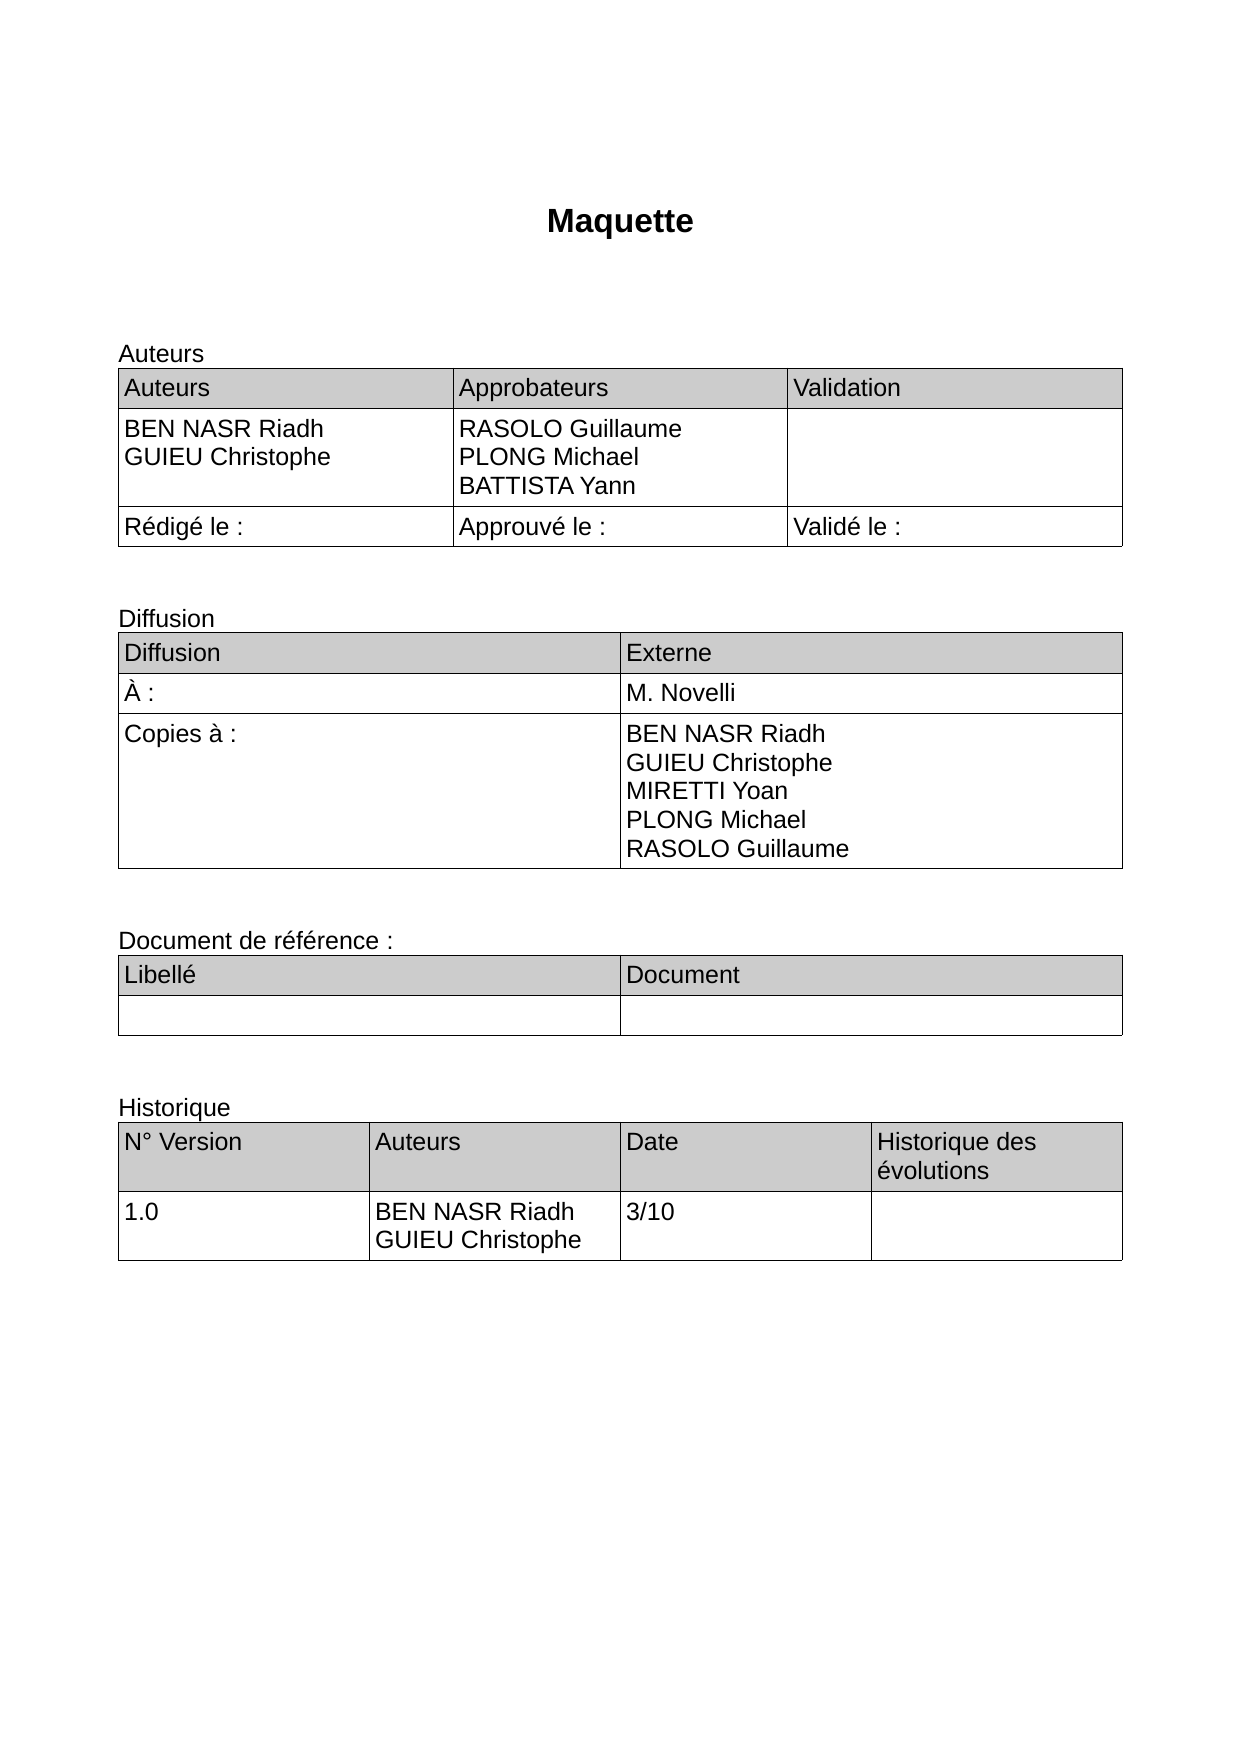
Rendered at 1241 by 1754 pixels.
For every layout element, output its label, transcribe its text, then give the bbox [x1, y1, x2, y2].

table_cell Validé le : [788, 507, 1122, 546]
table_cell Approuvé le : [454, 507, 787, 546]
subtitle Maquette [118, 201, 1122, 240]
table_header Date [621, 1123, 871, 1191]
table_cell [119, 996, 620, 1035]
table_header Auteurs [119, 369, 453, 408]
text Historique [118, 1093, 1122, 1122]
text Document de référence : [118, 926, 1122, 954]
table_cell Rédigé le : [119, 507, 453, 546]
table_cell [788, 409, 1122, 506]
table_cell BEN NASR Riadh GUIEU Christophe [119, 409, 453, 506]
table_header Document [621, 956, 1122, 995]
text Diffusion [118, 603, 1122, 632]
table_cell Copies à : [119, 714, 620, 868]
table_cell BEN NASR Riadh GUIEU Christophe MIRETTI Yoan PLONG Michael RASOLO Guillaume [621, 714, 1122, 868]
table_header N° Version [119, 1123, 369, 1191]
table_cell RASOLO Guillaume PLONG Michael BATTISTA Yann [454, 409, 787, 506]
table_cell À : [119, 674, 620, 713]
table_header Historique des évolutions [872, 1123, 1122, 1191]
table_cell M. Novelli [621, 674, 1122, 713]
table_header Auteurs [370, 1123, 620, 1191]
table_cell BEN NASR Riadh GUIEU Christophe [370, 1192, 620, 1260]
table_header Diffusion [119, 633, 620, 673]
table_header Validation [788, 369, 1122, 408]
table_cell 3/10 [621, 1192, 871, 1260]
table_cell [872, 1192, 1122, 1260]
table_header Approbateurs [454, 369, 787, 408]
table_header Libellé [119, 956, 620, 995]
table_cell [621, 996, 1122, 1035]
text Auteurs [118, 339, 1122, 367]
table_header Externe [621, 633, 1122, 673]
table_cell 1.0 [119, 1192, 369, 1260]
